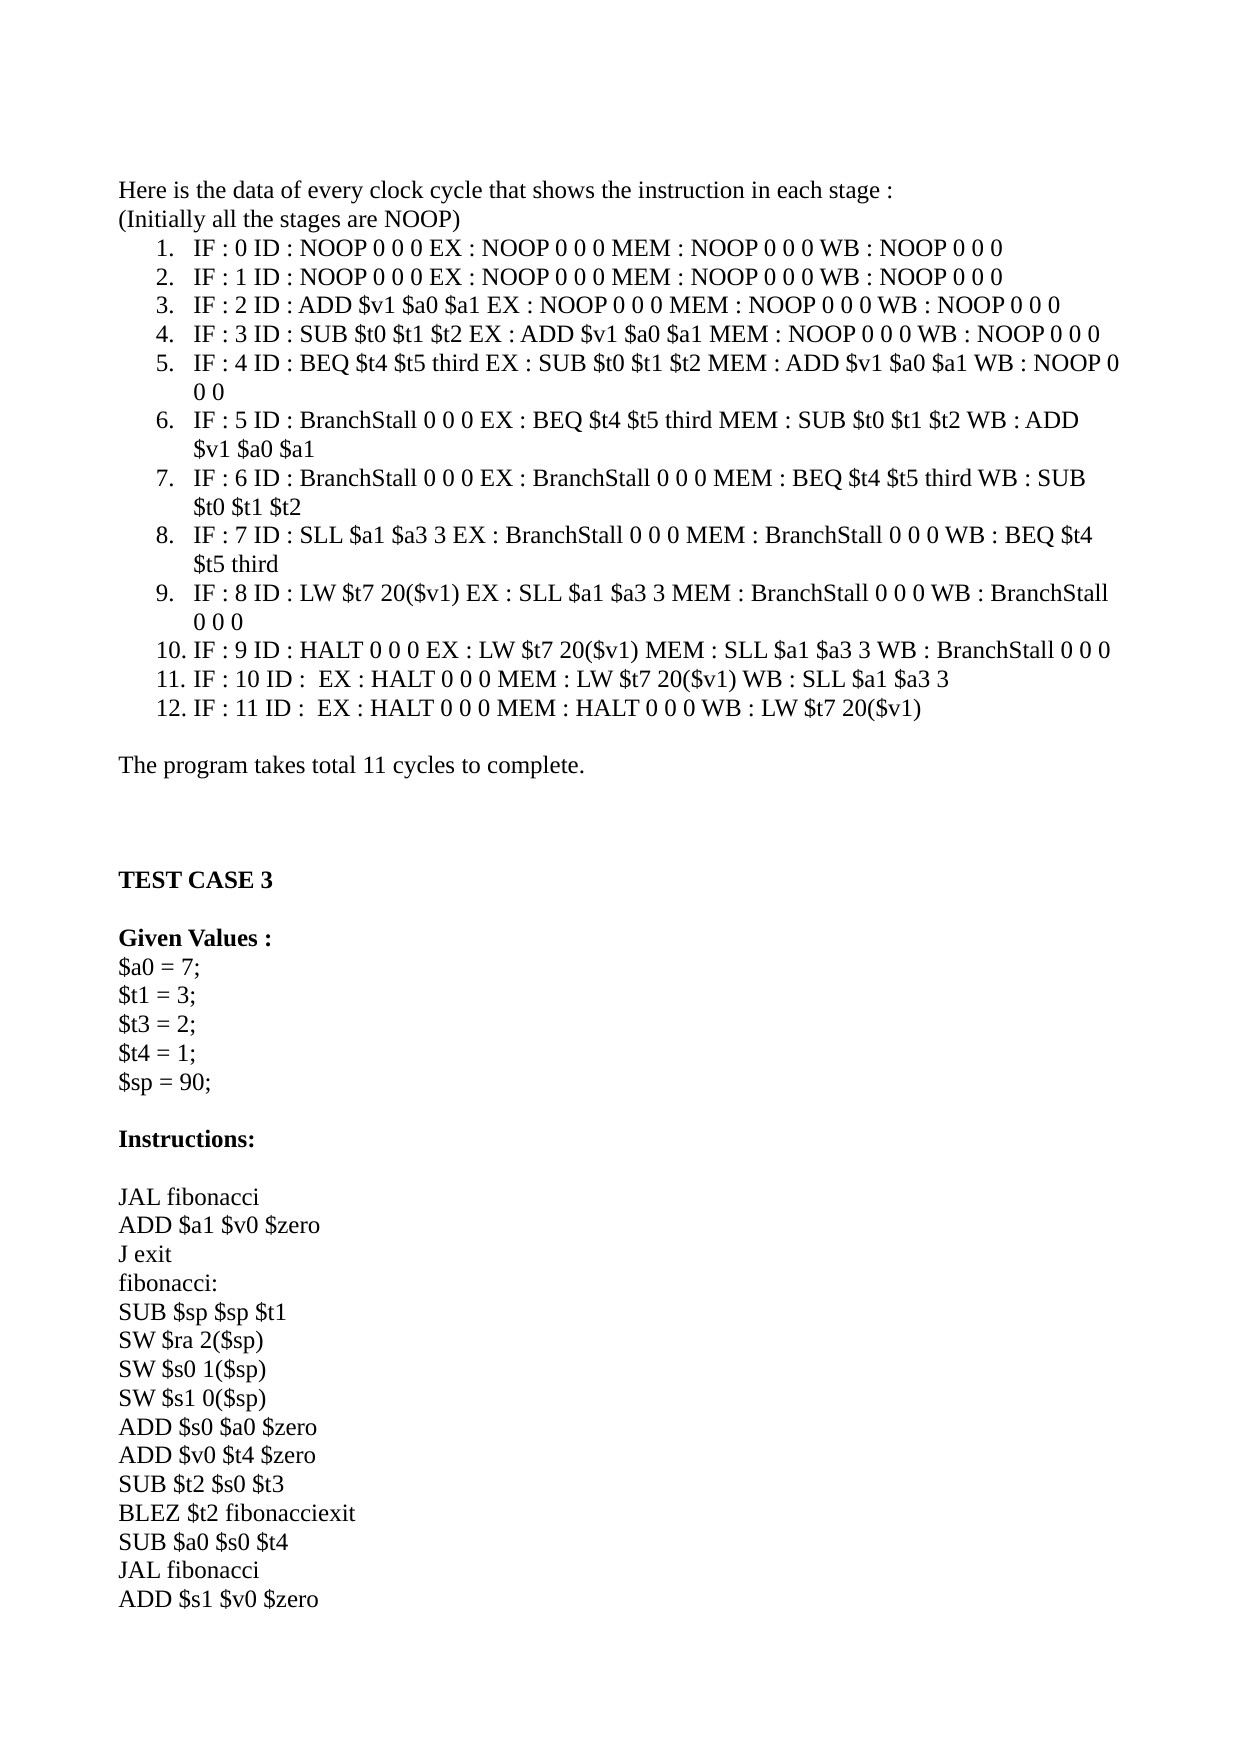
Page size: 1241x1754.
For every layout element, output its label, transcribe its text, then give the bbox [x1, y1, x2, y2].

text $t4 = 1; [118, 1038, 1122, 1067]
list IF : 10 ID : EX : HALT 0 0 0 MEM : LW $t7 20($v1) WB : SLL $a1 $a3 3 [156, 664, 1122, 693]
text ADD $s0 $a0 $zero [118, 1412, 1122, 1441]
text ADD $s1 $v0 $zero [118, 1584, 1122, 1613]
text JAL fibonacci [118, 1182, 1122, 1211]
text SW $s0 1($sp) [118, 1354, 1122, 1383]
list IF : 6 ID : BranchStall 0 0 0 EX : BranchStall 0 0 0 MEM : BEQ $t4 $t5 third WB : SUB $t0 $t1 $t2 [156, 463, 1122, 521]
text SUB $a0 $s0 $t4 [118, 1527, 1122, 1556]
list IF : 0 ID : NOOP 0 0 0 EX : NOOP 0 0 0 MEM : NOOP 0 0 0 WB : NOOP 0 0 0 [156, 233, 1122, 262]
text ADD $v0 $t4 $zero [118, 1441, 1122, 1469]
list IF : 11 ID : EX : HALT 0 0 0 MEM : HALT 0 0 0 WB : LW $t7 20($v1) [156, 693, 1122, 722]
list IF : 2 ID : ADD $v1 $a0 $a1 EX : NOOP 0 0 0 MEM : NOOP 0 0 0 WB : NOOP 0 0 0 [156, 291, 1122, 319]
text $t1 = 3; [118, 981, 1122, 1009]
list IF : 1 ID : NOOP 0 0 0 EX : NOOP 0 0 0 MEM : NOOP 0 0 0 WB : NOOP 0 0 0 [156, 262, 1122, 291]
text The program takes total 11 cycles to complete. [118, 751, 1122, 779]
text (Initially all the stages are NOOP) [118, 204, 1122, 233]
text SUB $sp $sp $t1 [118, 1297, 1122, 1326]
list IF : 3 ID : SUB $t0 $t1 $t2 EX : ADD $v1 $a0 $a1 MEM : NOOP 0 0 0 WB : NOOP 0 0 0 [156, 319, 1122, 348]
text J exit [118, 1239, 1122, 1268]
text SUB $t2 $s0 $t3 [118, 1469, 1122, 1498]
text Here is the data of every clock cycle that shows the instruction in each stage : [118, 176, 1122, 204]
text TEST CASE 3 [118, 866, 1122, 894]
list IF : 5 ID : BranchStall 0 0 0 EX : BEQ $t4 $t5 third MEM : SUB $t0 $t1 $t2 WB : ADD $v1 $a0 $a1 [156, 406, 1122, 463]
text $sp = 90; [118, 1067, 1122, 1096]
text JAL fibonacci [118, 1556, 1122, 1584]
text Instructions: [118, 1124, 1122, 1153]
text SW $s1 0($sp) [118, 1383, 1122, 1412]
text fibonacci: [118, 1268, 1122, 1297]
text $a0 = 7; [118, 952, 1122, 981]
text SW $ra 2($sp) [118, 1326, 1122, 1354]
text $t3 = 2; [118, 1009, 1122, 1038]
list IF : 8 ID : LW $t7 20($v1) EX : SLL $a1 $a3 3 MEM : BranchStall 0 0 0 WB : BranchStall 0 0 0 [156, 578, 1122, 636]
text Given Values : [118, 923, 1122, 952]
list IF : 7 ID : SLL $a1 $a3 3 EX : BranchStall 0 0 0 MEM : BranchStall 0 0 0 WB : BEQ $t4 $t5 third [156, 521, 1122, 578]
text BLEZ $t2 fibonacciexit [118, 1498, 1122, 1527]
text ADD $a1 $v0 $zero [118, 1211, 1122, 1239]
list IF : 9 ID : HALT 0 0 0 EX : LW $t7 20($v1) MEM : SLL $a1 $a3 3 WB : BranchStall 0 0 0 [156, 636, 1122, 664]
list IF : 4 ID : BEQ $t4 $t5 third EX : SUB $t0 $t1 $t2 MEM : ADD $v1 $a0 $a1 WB : NOOP 0 0 0 [156, 348, 1122, 406]
